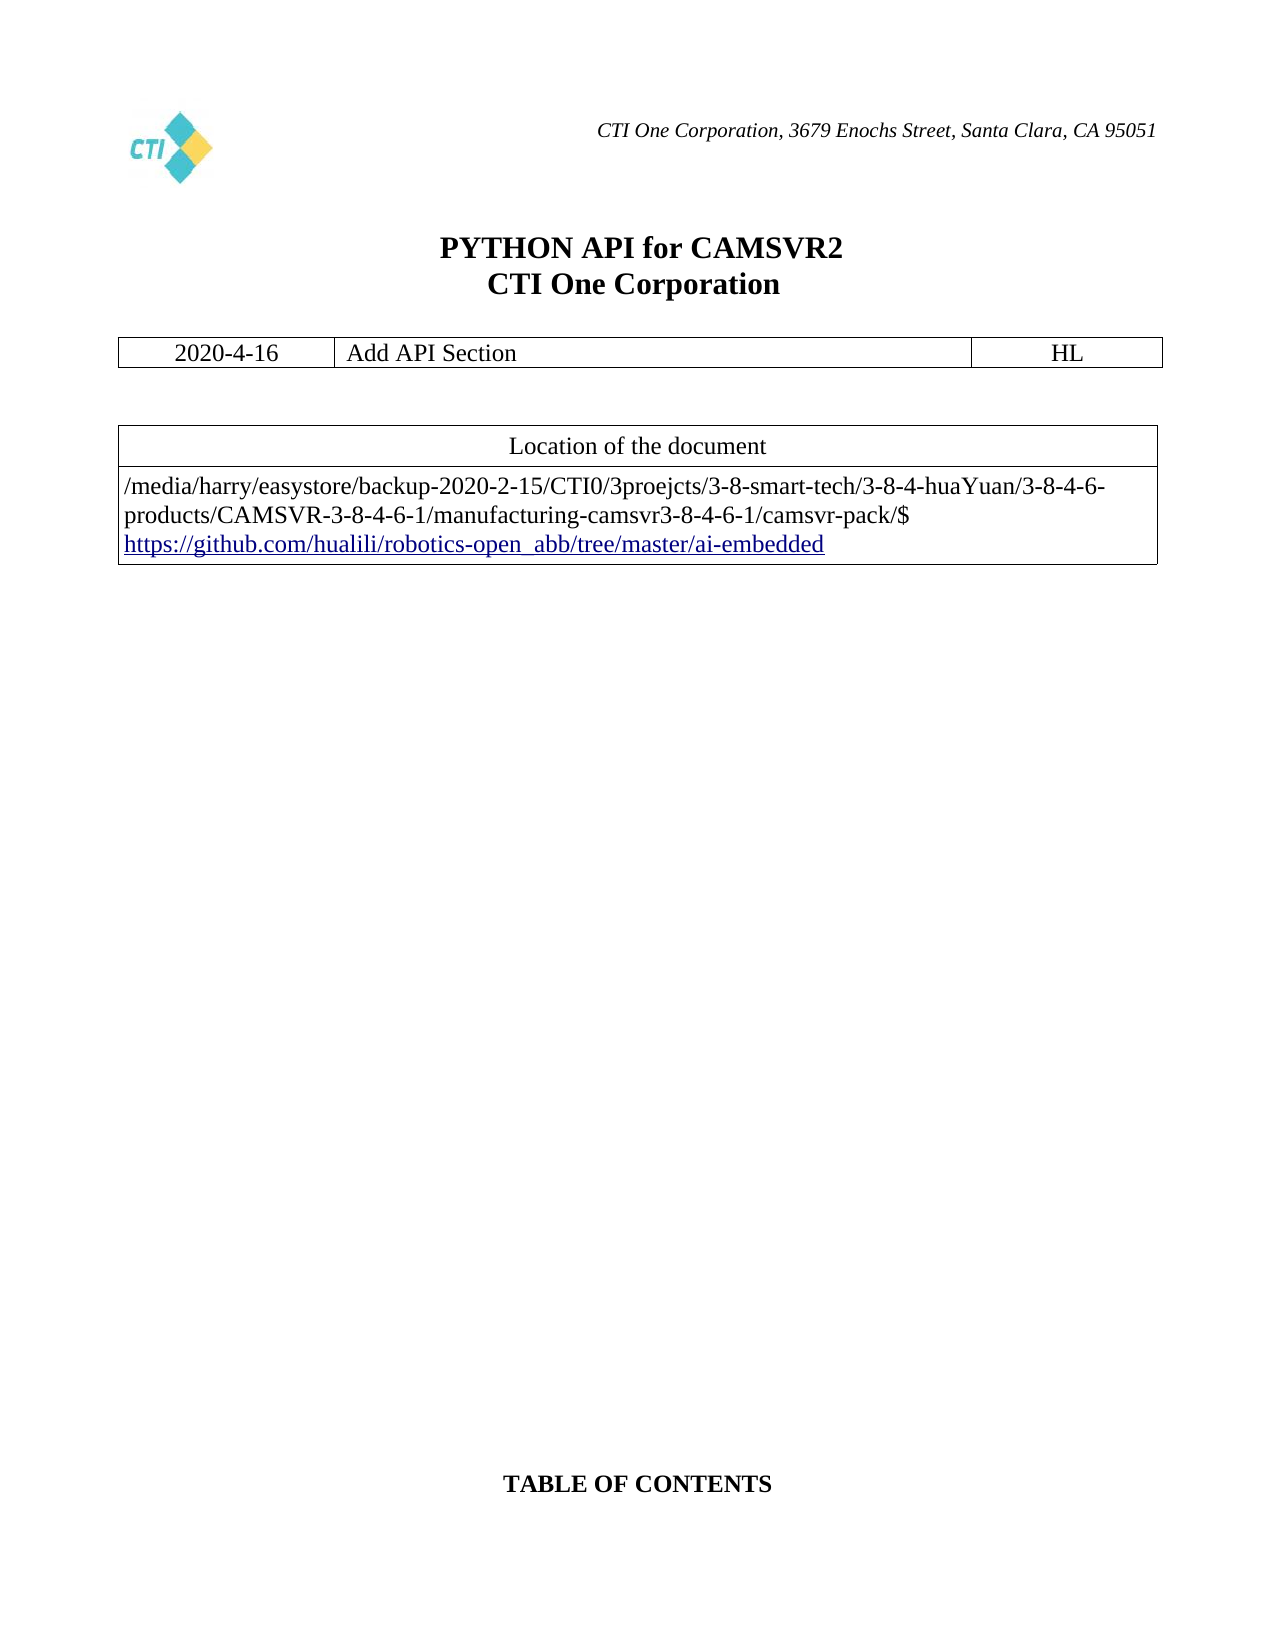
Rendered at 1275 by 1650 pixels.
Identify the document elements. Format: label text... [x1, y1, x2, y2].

table_header HL [972, 338, 1162, 367]
table_header 2020-4-16 [119, 338, 334, 367]
picture [128, 98, 214, 188]
table_header Location of the document [119, 426, 1157, 466]
text CTI One Corporation [118, 265, 1157, 301]
text PYTHON API for CAMSVR2 [118, 229, 1157, 265]
table_header Add API Section [335, 338, 971, 367]
table_cell /media/harry/easystore/backup-2020-2-15/CTI0/3proejcts/3-8-smart-tech/3-8-4-huaYuan/3-8-4-6-products/CAMSVR-3-8-4-6-1/manufacturing-camsvr3-8-4-6-1/camsvr-pack/$ https://github.com/hualili/robotics-open_abb/tree/master/ai-embedded [119, 467, 1157, 563]
text TABLE OF CONTENTS [118, 1469, 1157, 1498]
